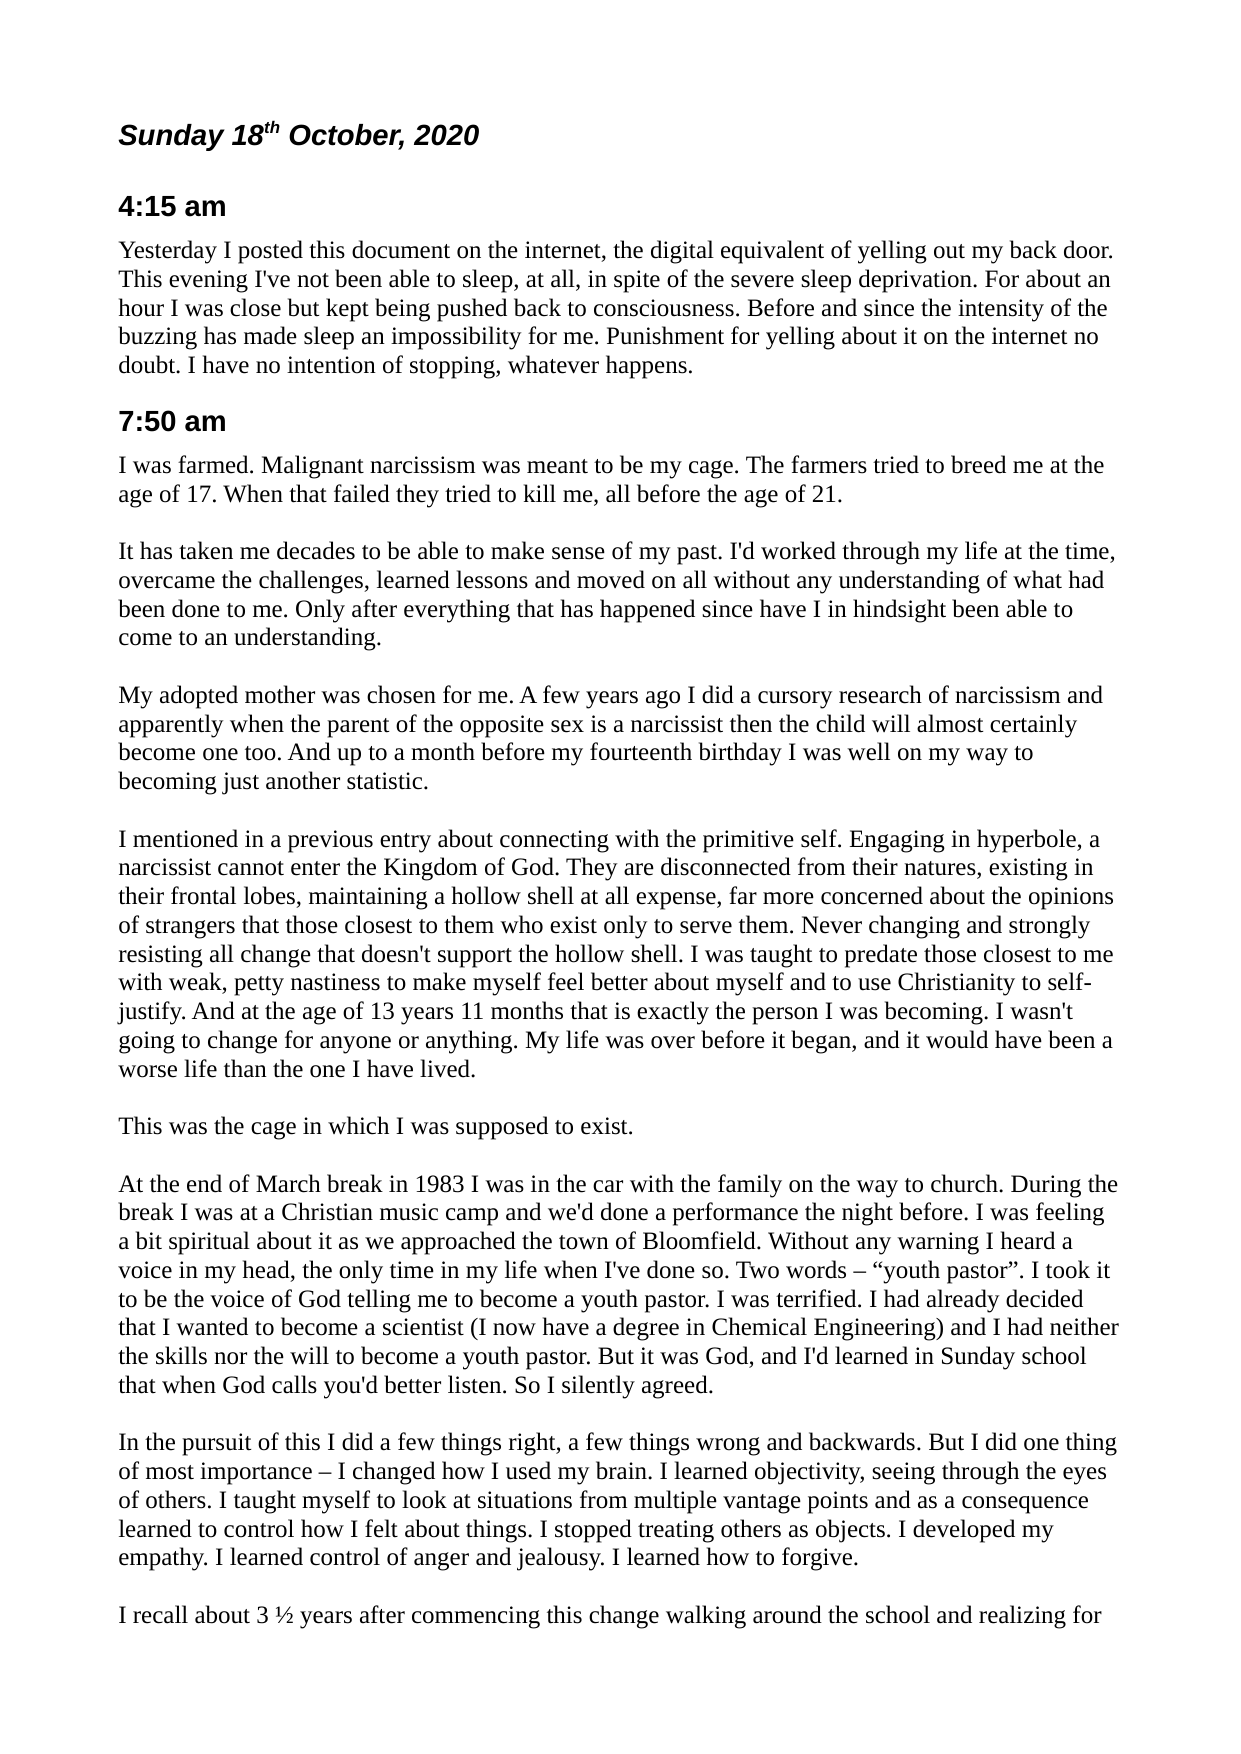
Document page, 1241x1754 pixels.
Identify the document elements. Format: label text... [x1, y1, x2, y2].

subtitle 7:50 am [118, 404, 1122, 437]
subtitle 4:15 am [118, 189, 1122, 223]
text In the pursuit of this I did a few things right, a few things wrong and backwards. But I did one thing of most importance – I changed how I used my brain. I learned objectivity, seeing through the eyes of others. I taught myself to look at situations from multiple vantage points and as a consequence learned to control how I felt about things. I stopped treating others as objects. I developed my empathy. I learned control of anger and jealousy. I learned how to forgive. [118, 1427, 1122, 1571]
text This was the cage in which I was supposed to exist. [118, 1111, 1122, 1140]
text My adopted mother was chosen for me. A few years ago I did a cursory research of narcissism and apparently when the parent of the opposite sex is a narcissist then the child will almost certainly become one too. And up to a month before my fourteenth birthday I was well on my way to becoming just another statistic. [118, 680, 1122, 795]
text Yesterday I posted this document on the internet, the digital equivalent of yelling out my back door. This evening I've not been able to sleep, at all, in spite of the severe sleep deprivation. For about an hour I was close but kept being pushed back to consciousness. Before and since the intensity of the buzzing has made sleep an impossibility for me. Punishment for yelling about it on the internet no doubt. I have no intention of stopping, whatever happens. [118, 235, 1122, 379]
text I recall about 3 ½ years after commencing this change walking around the school and realizing for [118, 1600, 1122, 1629]
text I mentioned in a previous entry about connecting with the primitive self. Engaging in hyperbole, a narcissist cannot enter the Kingdom of God. They are disconnected from their natures, existing in their frontal lobes, maintaining a hollow shell at all expense, far more concerned about the opinions of strangers that those closest to them who exist only to serve them. Never changing and strongly resisting all change that doesn't support the hollow shell. I was taught to predate those closest to me with weak, petty nastiness to make myself feel better about myself and to use Christianity to self-justify. And at the age of 13 years 11 months that is exactly the person I was becoming. I wasn't going to change for anyone or anything. My life was over before it began, and it would have been a worse life than the one I have lived. [118, 824, 1122, 1082]
text It has taken me decades to be able to make sense of my past. I'd worked through my life at the time, overcame the challenges, learned lessons and moved on all without any understanding of what had been done to me. Only after everything that has happened since have I in hindsight been able to come to an understanding. [118, 536, 1122, 651]
subtitle Sunday 18th October, 2020 [118, 118, 1122, 152]
text I was farmed. Malignant narcissism was meant to be my cage. The farmers tried to breed me at the age of 17. When that failed they tried to kill me, all before the age of 21. [118, 450, 1122, 507]
text At the end of March break in 1983 I was in the car with the family on the way to church. During the break I was at a Christian music camp and we'd done a performance the night before. I was feeling a bit spiritual about it as we approached the town of Bloomfield. Without any warning I heard a voice in my head, the only time in my life when I've done so. Two words – “youth pastor”. I took it to be the voice of God telling me to become a youth pastor. I was terrified. I had already decided that I wanted to become a scientist (I now have a degree in Chemical Engineering) and I had neither the skills nor the will to become a youth pastor. But it was God, and I'd learned in Sunday school that when God calls you'd better listen. So I silently agreed. [118, 1169, 1122, 1399]
